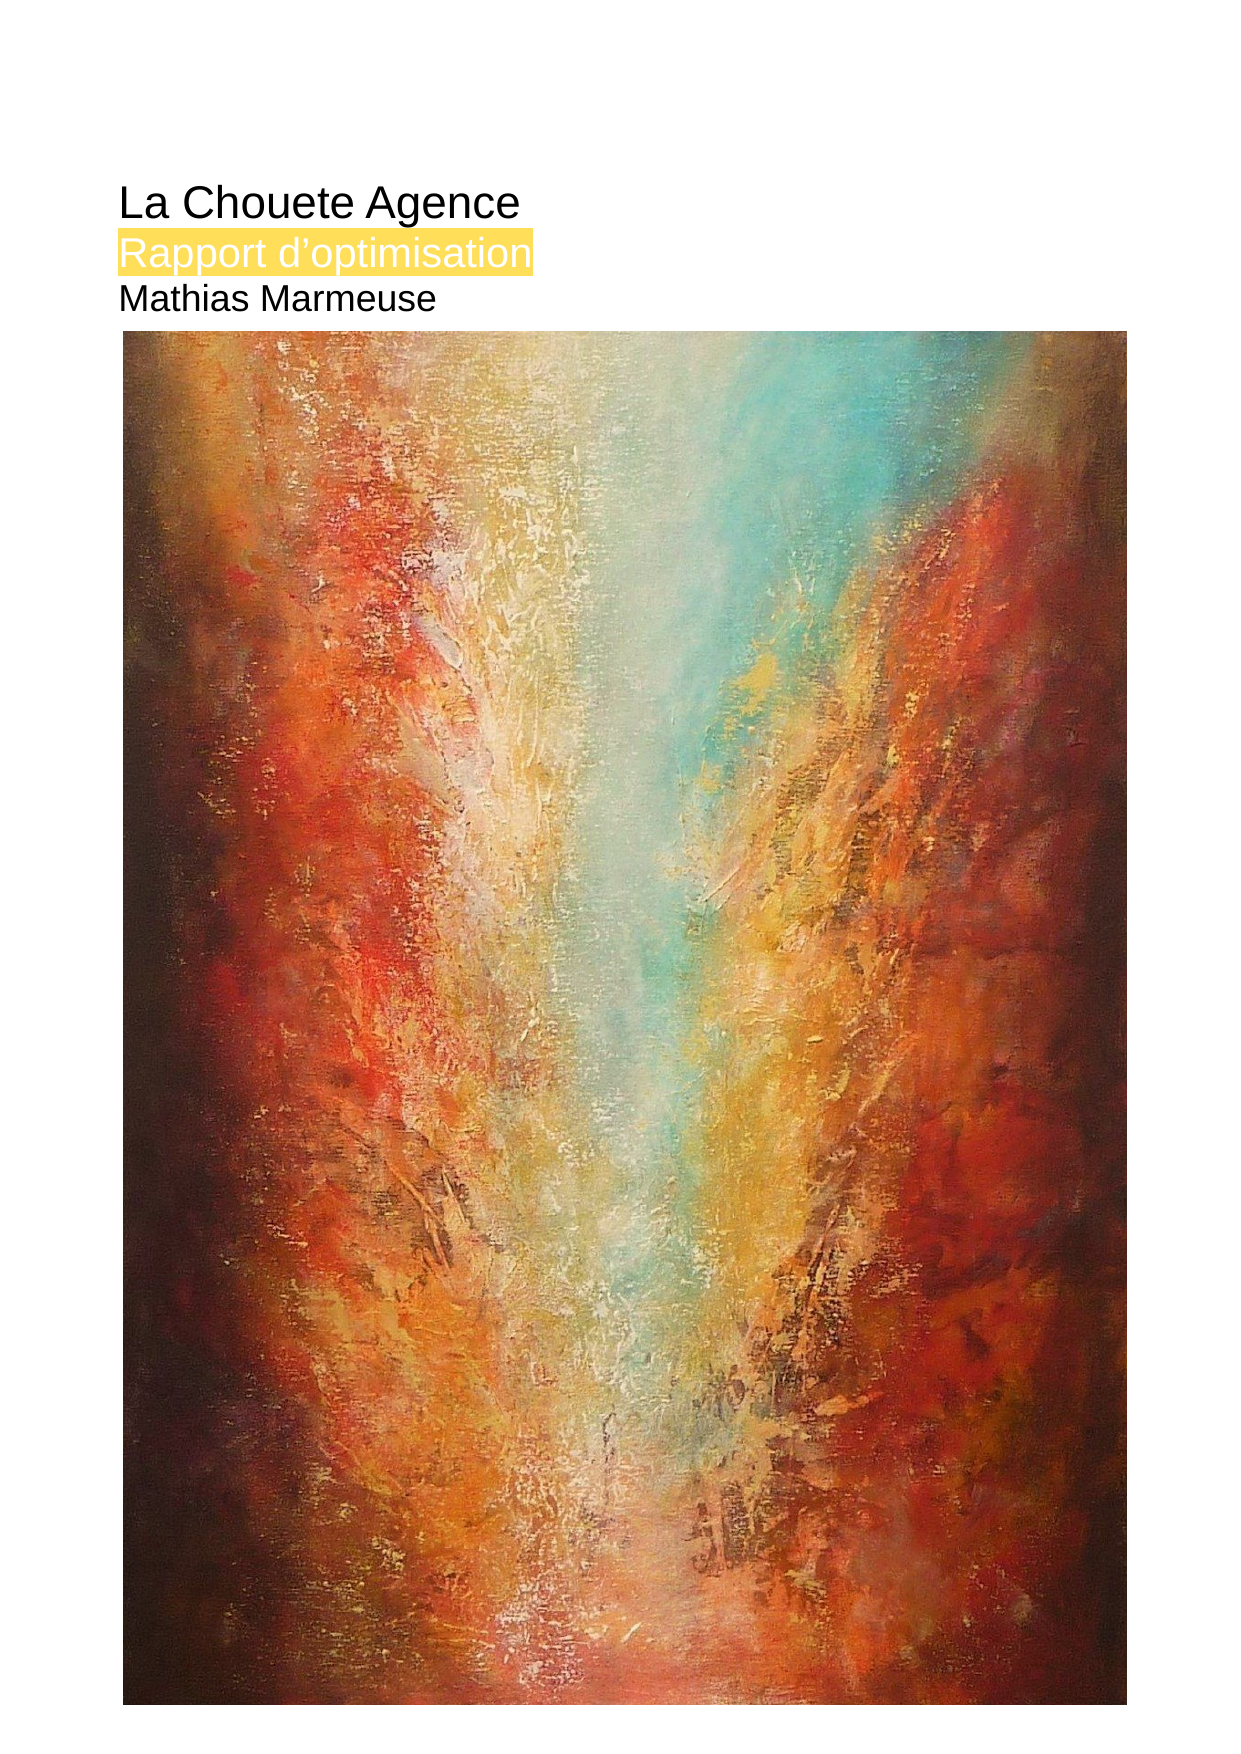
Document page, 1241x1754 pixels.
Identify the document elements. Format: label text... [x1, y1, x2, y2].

text La Chouete Agence [118, 176, 1122, 228]
text Mathias Marmeuse [118, 276, 1122, 319]
text Rapport d’optimisation [118, 228, 1122, 276]
picture [123, 331, 1127, 1705]
